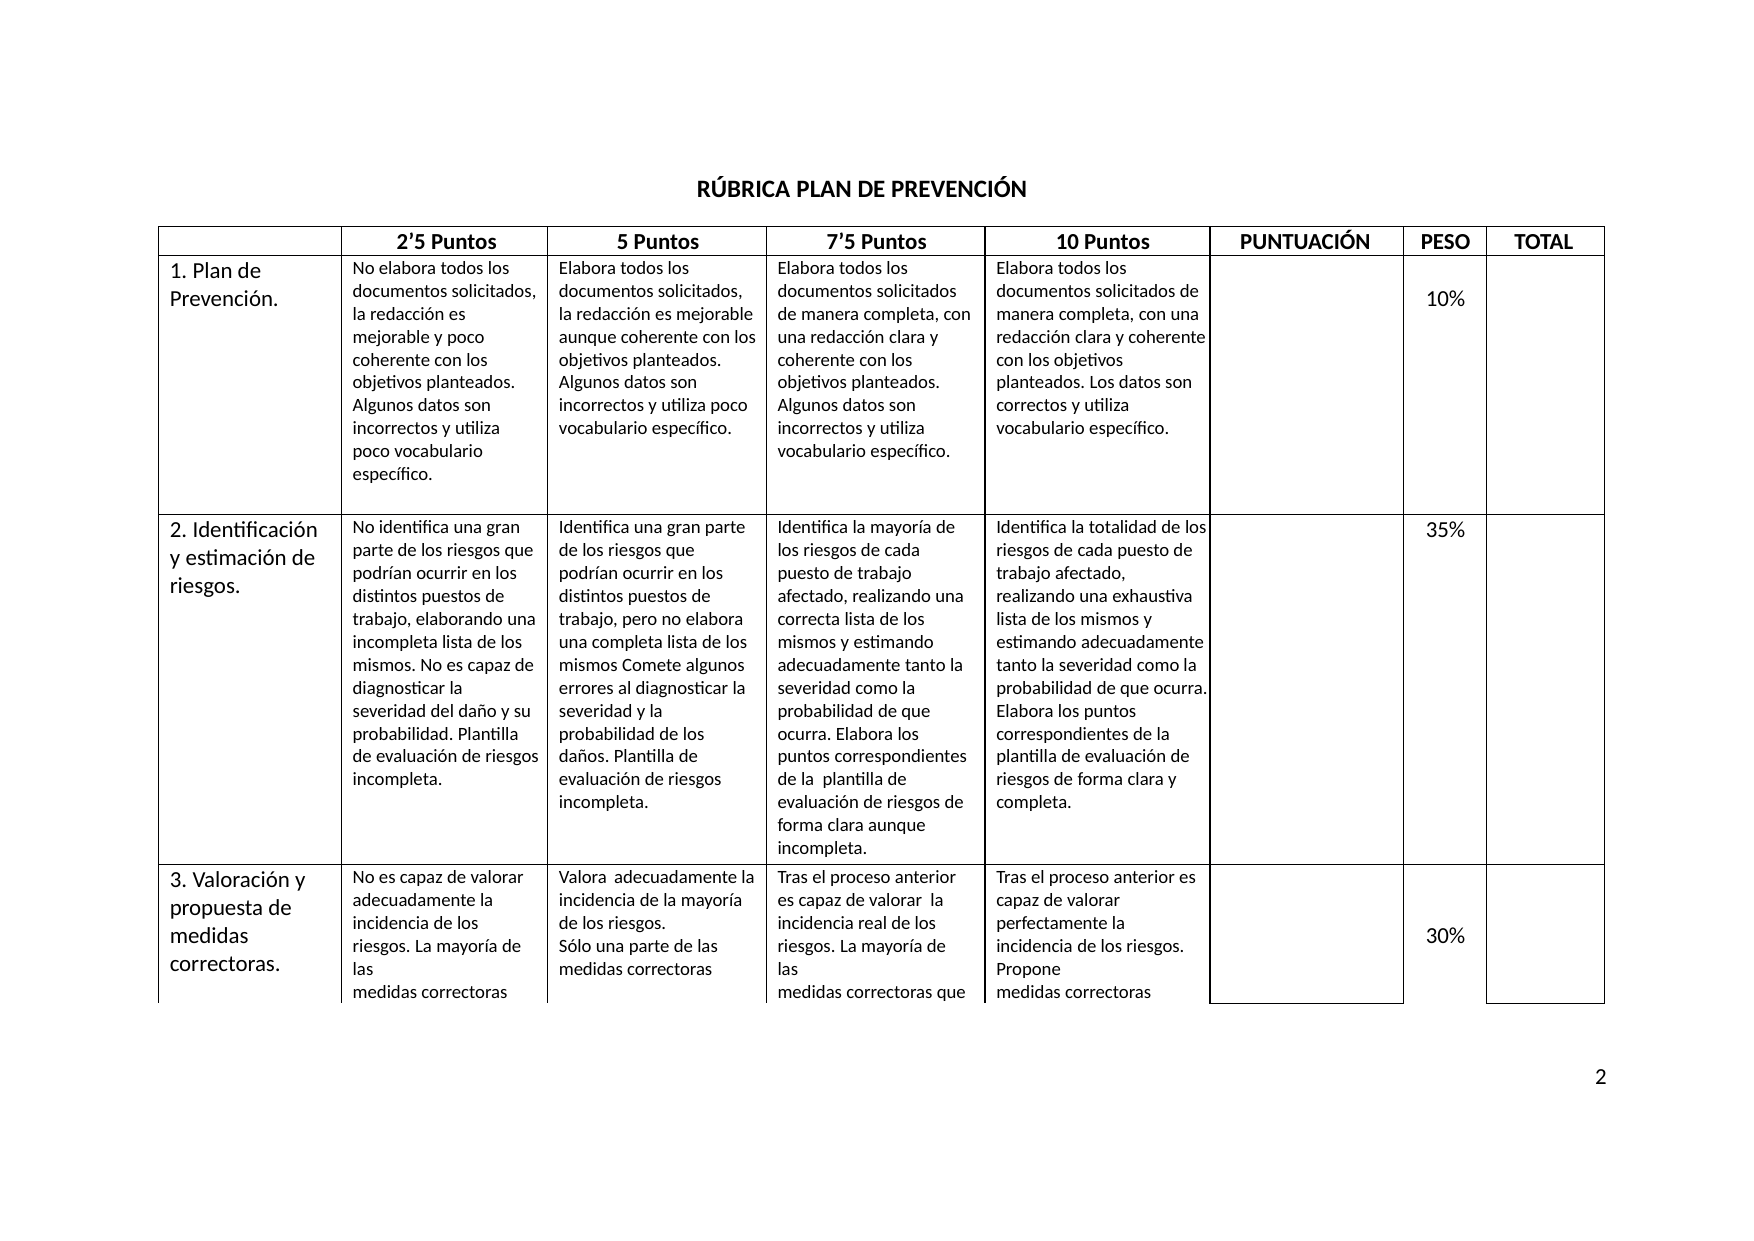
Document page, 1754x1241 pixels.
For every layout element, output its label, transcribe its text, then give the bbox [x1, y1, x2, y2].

table_cell Elabora todos los documentos solicitados, la redacción es mejorable aunque coherente con los objetivos planteados. Algunos datos son incorrectos y utiliza poco vocabulario específico. [548, 256, 766, 514]
table_cell Identifica una gran parte de los riesgos que podrían ocurrir en los distintos puestos de trabajo, pero no elabora una completa lista de los mismos Comete algunos errores al diagnosticar la severidad y la probabilidad de los daños. Plantilla de evaluación de riesgos incompleta. [548, 515, 766, 864]
table_cell 3. Valoración y propuesta de medidas correctoras. [159, 865, 341, 1003]
table_header PUNTUACIÓN [1211, 227, 1403, 255]
table_cell 1. Plan de Prevención. [159, 256, 341, 514]
table_cell [1487, 256, 1604, 514]
table_cell Identifica la mayoría de los riesgos de cada puesto de trabajo afectado, realizando una correcta lista de los mismos y estimando adecuadamente tanto la severidad como la probabilidad de que ocurra. Elabora los puntos correspondientes de la plantilla de evaluación de riesgos de forma clara aunque incompleta. [767, 515, 984, 864]
table_cell 10% [1404, 256, 1486, 514]
table_cell [1211, 515, 1403, 864]
table_cell Elabora todos los documentos solicitados de manera completa, con una redacción clara y coherente con los objetivos planteados. Algunos datos son incorrectos y utiliza vocabulario específico. [767, 256, 984, 514]
table_cell Identifica la totalidad de los riesgos de cada puesto de trabajo afectado, realizando una exhaustiva lista de los mismos y estimando adecuadamente tanto la severidad como la probabilidad de que ocurra. Elabora los puntos correspondientes de la plantilla de evaluación de riesgos de forma clara y completa. [986, 515, 1209, 864]
table_header TOTAL [1487, 227, 1604, 255]
table_header 7’5 Puntos [767, 227, 984, 255]
table_cell 35% [1404, 515, 1486, 864]
table_cell No es capaz de valorar adecuadamente la incidencia de los riesgos. La mayoría de las medidas correctoras [342, 865, 547, 1003]
table_cell [1211, 256, 1403, 514]
table_cell Tras el proceso anterior es capaz de valorar perfectamente la incidencia de los riesgos. Propone medidas correctoras [986, 865, 1209, 1003]
table_cell [1487, 515, 1604, 864]
table_cell Elabora todos los documentos solicitados de manera completa, con una redacción clara y coherente con los objetivos planteados. Los datos son correctos y utiliza vocabulario específico. [986, 256, 1209, 514]
table_header 10 Puntos [986, 227, 1209, 255]
table_cell 30% [1404, 865, 1486, 1003]
table_cell No identifica una gran parte de los riesgos que podrían ocurrir en los distintos puestos de trabajo, elaborando una incompleta lista de los mismos. No es capaz de diagnosticar la severidad del daño y su probabilidad. Plantilla de evaluación de riesgos incompleta. [342, 515, 547, 864]
table_header 2’5 Puntos [342, 227, 547, 255]
table_cell 2. Identificación y estimación de riesgos. [159, 515, 341, 864]
table_header PESO [1404, 227, 1486, 255]
table_header [159, 227, 341, 255]
table_cell [1211, 865, 1403, 1003]
table_cell [1487, 865, 1604, 1003]
table_cell Tras el proceso anterior es capaz de valorar la incidencia real de los riesgos. La mayoría de las medidas correctoras que [767, 865, 984, 1003]
text RÚBRICA PLAN DE PREVENCIÓN [148, 173, 1027, 204]
table_header 5 Puntos [548, 227, 766, 255]
table_cell No elabora todos los documentos solicitados, la redacción es mejorable y poco coherente con los objetivos planteados. Algunos datos son incorrectos y utiliza poco vocabulario específico. [342, 256, 547, 514]
table_cell Valora adecuadamente la incidencia de la mayoría de los riesgos. Sólo una parte de las medidas correctoras [548, 865, 766, 1003]
